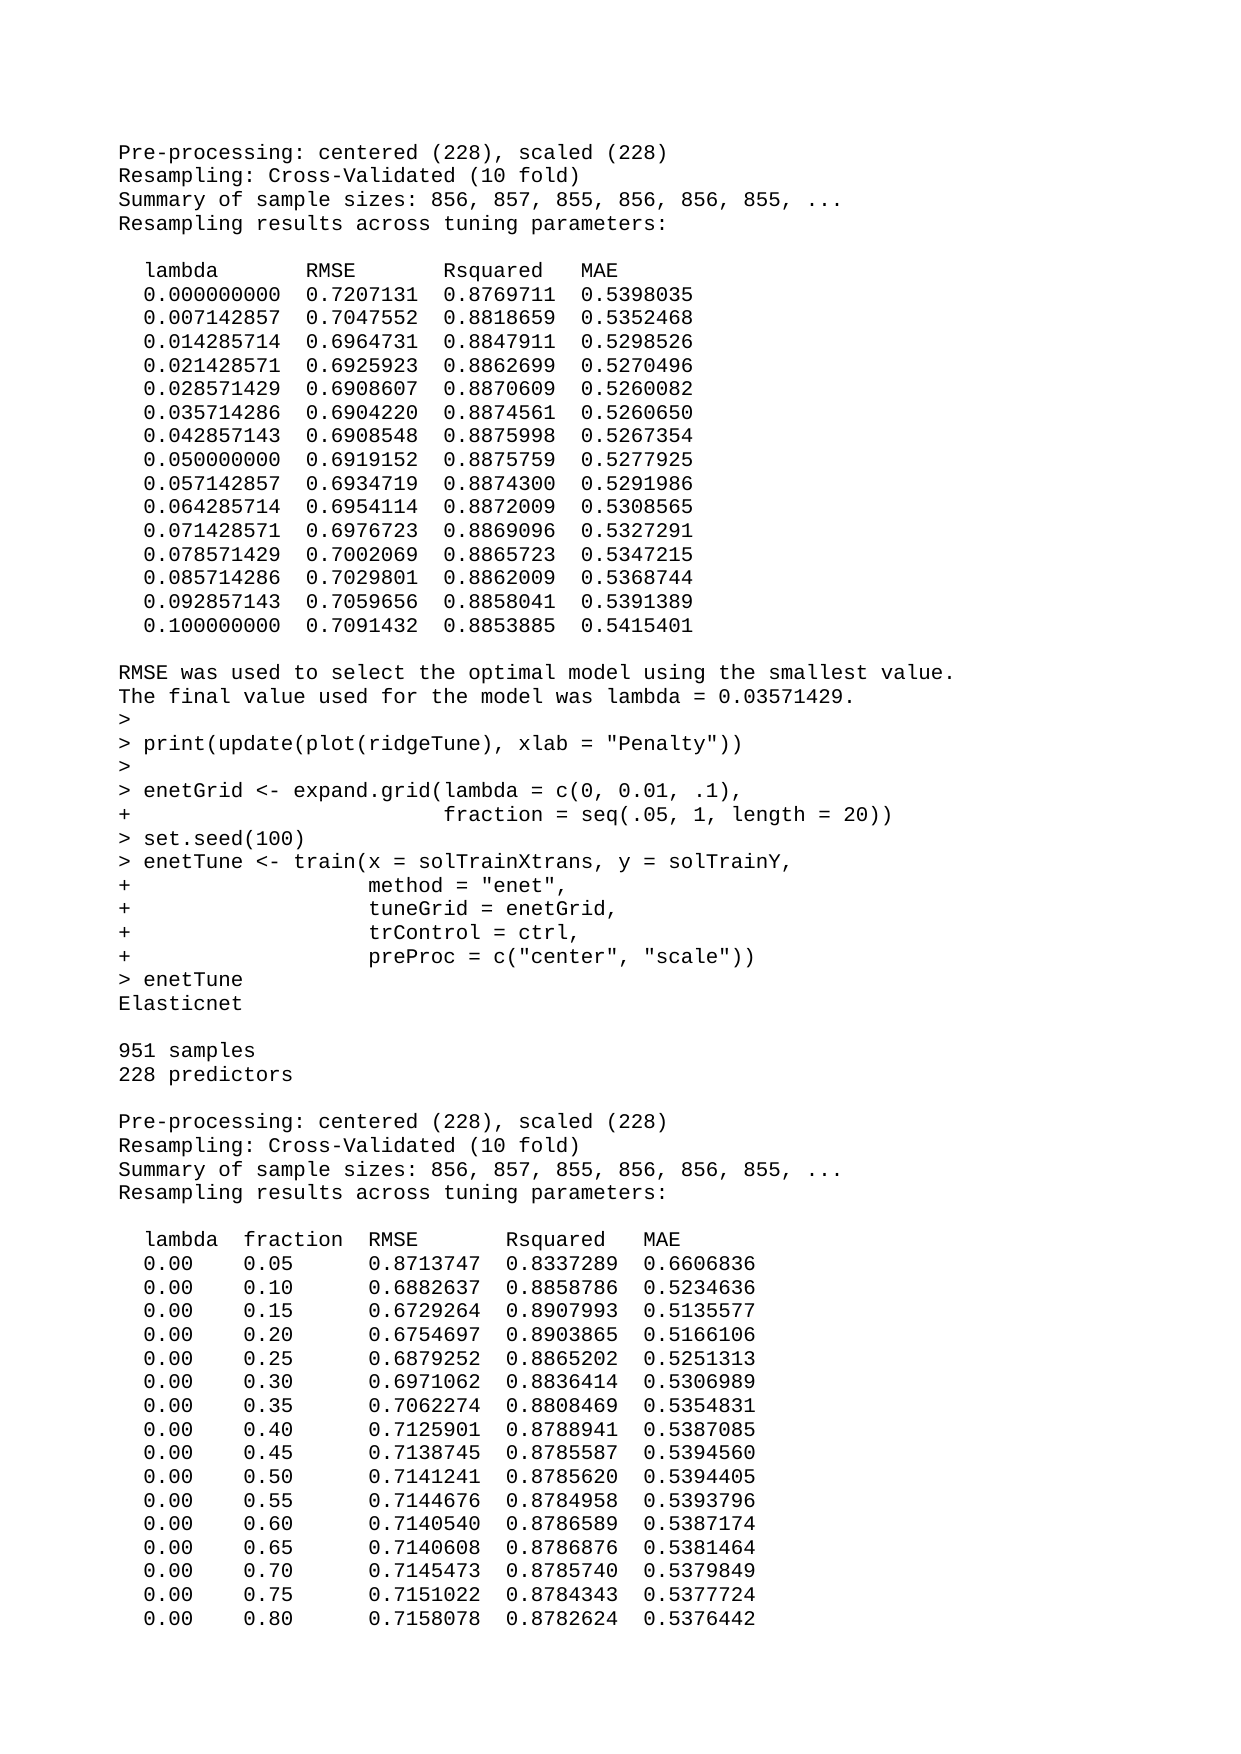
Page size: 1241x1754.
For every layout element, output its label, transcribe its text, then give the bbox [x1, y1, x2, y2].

table_header > library(AppliedPredictiveModeling) > > data(solubility) > library(lattice) > ### Some initial plots of the data > > xyplot(solTrainY ~ solTrainX$MolWeight, type = c("p", "g"), + ylab = "Solubility (log)", + main = "(a)", + xlab = "Molecular Weight") > xyplot(solTrainY ~ solTrainX$NumRotBonds, type = c("p", "g"), + ylab = "Solubility (log)", + xlab = "Number of Rotatable Bonds") > bwplot(solTrainY ~ ifelse(solTrainX[,100] == 1, + "structure present", + "structure absent"), + ylab = "Solubility (log)", + main = "(b)", + horizontal = FALSE) > ### Find the columns that are not fingerprints , column names that contain the pattern "FP". > > notFingerprints <- grep("FP", names(solTrainXtrans)) > library(caret) > featurePlot(solTrainXtrans[, -notFingerprints], + solTrainY, + between = list(x = 1, y = 1), + type = c("g", "p", "smooth"), + labels = rep("", 2)) There were 50 or more warnings (use warnings() to see the first 50) > library(corrplot) corrplot 0.84 loaded > library(corrplot) > corrplot::corrplot(cor(solTrainXtrans[, -notFingerprints]), + order = "hclust", + tl.cex = .8) > ### Section 6.2 Linear Regression > set.seed(100) > indx <- createFolds(solTrainY, returnTrain = TRUE) > ctrl <- trainControl(method = "cv", index = indx) > set.seed(100) > lmTune0 <- train(x = solTrainXtrans, y = solTrainY, + method = "lm", + trControl = ctrl) Warning messages: 1: In predict.lm(modelFit, newdata) : prediction from a rank-deficient fit may be misleading 2: In predict.lm(modelFit, newdata) : prediction from a rank-deficient fit may be misleading > lmTune0 Linear Regression 951 samples 228 predictors No pre-processing Resampling: Cross-Validated (10 fold) Summary of sample sizes: 856, 857, 855, 856, 856, 855, ... Resampling results: RMSE Rsquared MAE 0.7210355 0.8768359 0.5401102 Tuning parameter 'intercept' was held constant at a value of TRUE > tooHigh <- findCorrelation(cor(solTrainXtrans), .9) > trainXfiltered <- solTrainXtrans[, -tooHigh] > testXfiltered <- solTestXtrans[, -tooHigh] > > set.seed(100) > lmTune <- train(x = trainXfiltered, y = solTrainY, + method = "lm", + trControl = ctrl) > lmTune Linear Regression 951 samples 190 predictors No pre-processing Resampling: Cross-Validated (10 fold) Summary of sample sizes: 856, 857, 855, 856, 856, 855, ... Resampling results: RMSE Rsquared MAE 0.7113935 0.8793396 0.5410503 Tuning parameter 'intercept' was held constant at a value of TRUE > ### Save the test set results in a data frame > testResults <- data.frame(obs = solTestY, + Linear_Regression = predict(lmTune, testXfiltered)) > ### Section 6.4 Penalized Models > ## There is now a simple ridge regression method. > > ridgeGrid <- expand.grid(lambda = seq(0, .1, length = 15)) > > set.seed(100) > ridgeTune <- train(x = solTrainXtrans, y = solTrainY, + method = "ridge", + tuneGrid = ridgeGrid, + trControl = ctrl, + preProc = c("center", "scale")) > ridgeTune Ridge Regression 951 samples 228 predictors Pre-processing: centered (228), scaled (228) Resampling: Cross-Validated (10 fold) Summary of sample sizes: 856, 857, 855, 856, 856, 855, ... Resampling results across tuning parameters: lambda RMSE Rsquared MAE 0.000000000 0.7207131 0.8769711 0.5398035 0.007142857 0.7047552 0.8818659 0.5352468 0.014285714 0.6964731 0.8847911 0.5298526 0.021428571 0.6925923 0.8862699 0.5270496 0.028571429 0.6908607 0.8870609 0.5260082 0.035714286 0.6904220 0.8874561 0.5260650 0.042857143 0.6908548 0.8875998 0.5267354 0.050000000 0.6919152 0.8875759 0.5277925 0.057142857 0.6934719 0.8874300 0.5291986 0.064285714 0.6954114 0.8872009 0.5308565 0.071428571 0.6976723 0.8869096 0.5327291 0.078571429 0.7002069 0.8865723 0.5347215 0.085714286 0.7029801 0.8862009 0.5368744 0.092857143 0.7059656 0.8858041 0.5391389 0.100000000 0.7091432 0.8853885 0.5415401 RMSE was used to select the optimal model using the smallest value. The final value used for the model was lambda = 0.03571429. > > print(update(plot(ridgeTune), xlab = "Penalty")) > > enetGrid <- expand.grid(lambda = c(0, 0.01, .1), + fraction = seq(.05, 1, length = 20)) > set.seed(100) > enetTune <- train(x = solTrainXtrans, y = solTrainY, + method = "enet", + tuneGrid = enetGrid, + trControl = ctrl, + preProc = c("center", "scale")) > enetTune Elasticnet 951 samples 228 predictors Pre-processing: centered (228), scaled (228) Resampling: Cross-Validated (10 fold) Summary of sample sizes: 856, 857, 855, 856, 856, 855, ... Resampling results across tuning parameters: lambda fraction RMSE Rsquared MAE 0.00 0.05 0.8713747 0.8337289 0.6606836 0.00 0.10 0.6882637 0.8858786 0.5234636 0.00 0.15 0.6729264 0.8907993 0.5135577 0.00 0.20 0.6754697 0.8903865 0.5166106 0.00 0.25 0.6879252 0.8865202 0.5251313 0.00 0.30 0.6971062 0.8836414 0.5306989 0.00 0.35 0.7062274 0.8808469 0.5354831 0.00 0.40 0.7125901 0.8788941 0.5387085 0.00 0.45 0.7138745 0.8785587 0.5394560 0.00 0.50 0.7141241 0.8785620 0.5394405 0.00 0.55 0.7144676 0.8784958 0.5393796 0.00 0.60 0.7140540 0.8786589 0.5387174 0.00 0.65 0.7140608 0.8786876 0.5381464 0.00 0.70 0.7145473 0.8785740 0.5379849 0.00 0.75 0.7151022 0.8784343 0.5377724 0.00 0.80 0.7158078 0.8782624 0.5376442 0.00 0.85 0.7167930 0.8780153 0.5378770 0.00 0.90 0.7178723 0.8777462 0.5383402 0.00 0.95 0.7191461 0.8774050 0.5389563 0.00 1.00 0.7207131 0.8769711 0.5398035 0.01 0.05 1.5168857 0.6435177 1.1647658 0.01 0.10 1.1324481 0.7671388 0.8666906 0.01 0.15 0.9061843 0.8241043 0.6869828 0.01 0.20 0.7855269 0.8571170 0.5983099 0.01 0.25 0.7296380 0.8733531 0.5550000 0.01 0.30 0.6989522 0.8826020 0.5320711 0.01 0.35 0.6866513 0.8863490 0.5242904 0.01 0.40 0.6806730 0.8884346 0.5203075 0.01 0.45 0.6778780 0.8895285 0.5183958 0.01 0.50 0.6760780 0.8902871 0.5164557 0.01 0.55 0.6743998 0.8909724 0.5153739 0.01 0.60 0.6746777 0.8910026 0.5150322 0.01 0.65 0.6765522 0.8904906 0.5163052 0.01 0.70 0.6796775 0.8895768 0.5185569 0.01 0.75 0.6829651 0.8886182 0.5207939 0.01 0.80 0.6862396 0.8876472 0.5231956 0.01 0.85 0.6895735 0.8866477 0.5256205 0.01 0.90 0.6930103 0.8856210 0.5279280 0.01 0.95 0.6968398 0.8844630 0.5304019 0.01 1.00 0.7006283 0.8833050 0.5327190 0.10 0.05 1.6867967 0.5157969 1.2948015 0.10 0.10 1.4058744 0.6954146 1.0769193 0.10 0.15 1.1697385 0.7596795 0.8938838 0.10 0.20 1.0082617 0.7880698 0.7661293 0.10 0.25 0.8950440 0.8218825 0.6771172 0.10 0.30 0.8193443 0.8435444 0.6221307 0.10 0.35 0.7744593 0.8570276 0.5950714 0.10 0.40 0.7519611 0.8644826 0.5766485 0.10 0.45 0.7343282 0.8710631 0.5619717 0.10 0.50 0.7245543 0.8750318 0.5554409 0.10 0.55 0.7180823 0.8778937 0.5509978 0.10 0.60 0.7137901 0.8799906 0.5481470 0.10 0.65 0.7110967 0.8815343 0.5463529 0.10 0.70 0.7104058 0.8823940 0.5452800 0.10 0.75 0.7103284 0.8829674 0.5442458 0.10 0.80 0.7097899 0.8836319 0.5432626 0.10 0.85 0.7093246 0.8842290 0.5425849 0.10 0.90 0.7094949 0.8845954 0.5425265 0.10 0.95 0.7094181 0.8849823 0.5419677 0.10 1.00 0.7091432 0.8853885 0.5415401 RMSE was used to select the optimal model using the smallest value. The final values used for the model were fraction = 0.15 and lambda = 0. > > plot(enetTune) > testResults$Enet <- predict(enetTune, solTestXtrans) > ### Section 6.3 Partial Least Squares > > ## Run PLS and PCR on solubility data and compare results > set.seed(100) > plsTune <- train(x = solTrainXtrans, y = solTrainY, + method = "pls", + tuneGrid = expand.grid(ncomp = 1:20), + trControl = ctrl) > plsTune Partial Least Squares 951 samples 228 predictors No pre-processing Resampling: Cross-Validated (10 fold) Summary of sample sizes: 856, 857, 855, 856, 856, 855, ... Resampling results across tuning parameters: ncomp RMSE Rsquared MAE 1 1.7543811 0.2630495 1.4358231 2 1.2720647 0.6128490 0.9889055 3 1.0373646 0.7432147 0.8052678 4 0.8370618 0.8317217 0.6386385 5 0.7458318 0.8660461 0.5714998 6 0.7106591 0.8779019 0.5490473 7 0.6921293 0.8841448 0.5323473 8 0.6908481 0.8851647 0.5315022 9 0.6828771 0.8877056 0.5243122 10 0.6824521 0.8879195 0.5239849 11 0.6826719 0.8878955 0.5259022 12 0.6847473 0.8872488 0.5197999 13 0.6836698 0.8875568 0.5234800 14 0.6856134 0.8871389 0.5237689 15 0.6867190 0.8869351 0.5245770 16 0.6860797 0.8872705 0.5244890 17 0.6881636 0.8866078 0.5245726 18 0.6926077 0.8853743 0.5256957 19 0.6943936 0.8848611 0.5280377 20 0.6977396 0.8837453 0.5328900 RMSE was used to select the optimal model using the smallest value. The final value used for the model was ncomp = 10. > > testResults$PLS <- predict(plsTune, solTestXtrans) > > set.seed(100) > pcrTune <- train(x = solTrainXtrans, y = solTrainY, + method = "pcr", + tuneGrid = expand.grid(ncomp = 1:35), + trControl = ctrl) > pcrTune Principal Component Analysis 951 samples 228 predictors No pre-processing Resampling: Cross-Validated (10 fold) Summary of sample sizes: 856, 857, 855, 856, 856, 855, ... Resampling results across tuning parameters: ncomp RMSE Rsquared MAE 1 1.9778920 0.06590758 1.5840621 2 1.6379400 0.36202127 1.2815335 3 1.3655645 0.55546442 1.0612359 4 1.3715028 0.55157507 1.0642859 5 1.3415864 0.57099834 1.0311280 6 1.2081745 0.64973828 0.9246561 7 1.1818622 0.66578017 0.8975892 8 1.1452119 0.68759737 0.8767988 9 1.0495852 0.73655117 0.8203592 10 1.0063822 0.75723962 0.7797613 11 0.9723334 0.77443568 0.7486139 12 0.9692845 0.77566291 0.7467677 13 0.9526792 0.78316647 0.7388066 14 0.9396590 0.78895459 0.7303651 15 0.9419390 0.78796957 0.7324749 16 0.8695211 0.81842614 0.6643545 17 0.8699482 0.81825536 0.6641582 18 0.8719274 0.81723654 0.6655110 19 0.8695726 0.81824845 0.6636871 20 0.8682556 0.81894961 0.6618263 21 0.8096228 0.84189134 0.6204819 22 0.8122517 0.84082141 0.6234393 23 0.8093641 0.84200427 0.6205354 24 0.8096163 0.84210474 0.6219420 25 0.8095766 0.84208293 0.6213768 26 0.8049366 0.84421798 0.6187902 27 0.8039803 0.84465744 0.6166634 28 0.8056953 0.84397657 0.6177999 29 0.7863312 0.85146390 0.6050769 30 0.7819408 0.85271068 0.6021453 31 0.7795830 0.85355495 0.6019523 32 0.7757032 0.85503975 0.6024722 33 0.7395733 0.86853408 0.5707936 34 0.7327021 0.87065692 0.5661431 35 0.7307134 0.87142813 0.5628155 RMSE was used to select the optimal model using the smallest value. The final value used for the model was ncomp = 35. > > plsResamples <- plsTune$results > plsResamples$Model <- "PLS" > pcrResamples <- pcrTune$results > pcrResamples$Model <- "PCR" > plsPlotData <- rbind(plsResamples, pcrResamples) > > xyplot(RMSE ~ ncomp, + data = plsPlotData, + #aspect = 1, + xlab = "# Components", + ylab = "RMSE (Cross-Validation)", + auto.key = list(columns = 2), + groups = Model, + type = c("o", "g")) > > plsImp <- varImp(plsTune, scale = FALSE) Attaching package: ‘pls’ The following object is masked from ‘package:corrplot’: corrplot The following object is masked from ‘package:caret’: R2 The following object is masked from ‘package:coefplot’: coefplot The following object is masked from ‘package:stats’: loadings > plot(plsImp, top = 25, scales = list(y = list(cex = .95))) > ### Session Information > > sessionInfo() R version 3.5.2 (2018-12-20) Platform: x86_64-pc-linux-gnu (64-bit) Running under: Debian GNU/Linux 10 (buster) Matrix products: default BLAS: /usr/lib/x86_64-linux-gnu/blas/libblas.so.3.8.0 LAPACK: /usr/lib/x86_64-linux-gnu/lapack/liblapack.so.3.8.0 locale: [1] LC_CTYPE=en_US.UTF-8 LC_NUMERIC=C [3] LC_TIME=en_US.UTF-8 LC_COLLATE=en_US.UTF-8 [5] LC_MONETARY=en_US.UTF-8 LC_MESSAGES=en_US.UTF-8 [7] LC_PAPER=en_US.UTF-8 LC_NAME=C [9] LC_ADDRESS=C LC_TELEPHONE=C [11] LC_MEASUREMENT=en_US.UTF-8 LC_IDENTIFICATION=C attached base packages: [1] stats graphics grDevices utils datasets methods [7] base other attached packages: [1] pls_2.7-2 corrplot_0.84 [3] caret_6.0-86 lattice_0.20-38 [5] AppliedPredictiveModeling_1.1-7 coefplot_1.2.6 [7] ggplot2_3.3.0 loaded via a namespace (and not attached): [1] elasticnet_1.1.1 tidyselect_1.0.0 purrr_0.3.3 [4] reshape2_1.4.3 splines_3.5.2 colorspace_1.4-1 [7] generics_0.0.2 stats4_3.5.2 survival_2.43-3 [10] prodlim_2019.11.13 rlang_0.4.5 ModelMetrics_1.2.2.2 [13] pillar_1.4.3 glue_1.3.1 withr_2.1.2 [16] foreach_1.4.8 lifecycle_0.2.0 plyr_1.8.6 [19] rpart.plot_3.0.8 lava_1.6.7 stringr_1.4.0 [22] timeDate_3043.102 munsell_0.5.0 gtable_0.3.0 [25] recipes_0.1.10 codetools_0.2-16 labeling_0.3 [28] class_7.3-15 lars_1.2 Rcpp_1.0.3 [31] scales_1.1.0 plotrix_3.7-7 CORElearn_1.54.2 [34] ipred_0.9-9 useful_1.2.6 farver_2.0.3 [37] ellipse_0.4.1 digest_0.6.25 stringi_1.4.6 [40] dplyr_0.8.5 grid_3.5.2 tools_3.5.2 [43] magrittr_1.5 tibble_2.1.3 cluster_2.0.7-1 [46] crayon_1.3.4 pkgconfig_2.0.3 MASS_7.3-51.1 [49] Matrix_1.2-15 data.table_1.12.8 pROC_1.16.1 [52] lubridate_1.7.4 gower_0.2.1 assertthat_0.2.1 [55] rstudioapi_0.11 iterators_1.0.12 R6_2.4.1 [58] rpart_4.1-13 nnet_7.3-12 nlme_3.1-137 [61] compiler_3.5.2 [118, 118, 1240, 1631]
